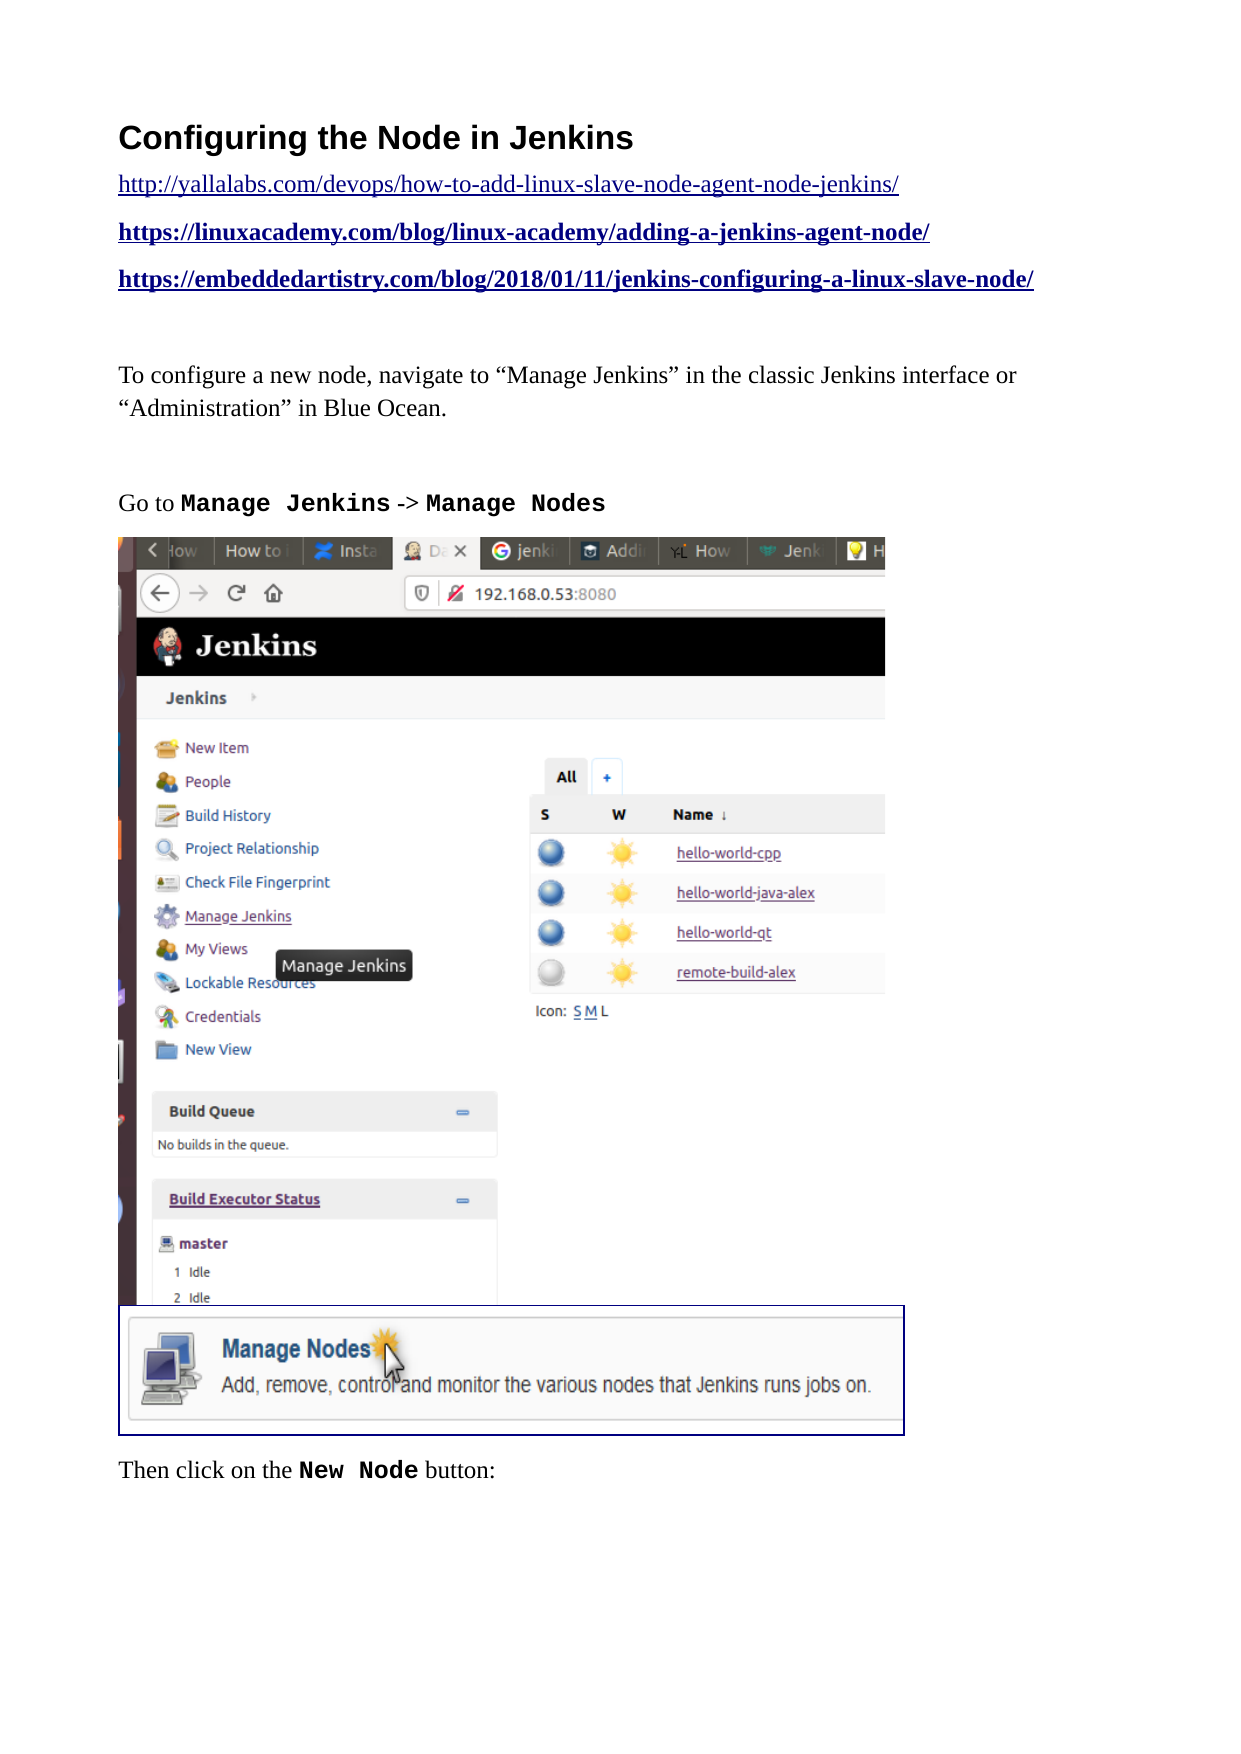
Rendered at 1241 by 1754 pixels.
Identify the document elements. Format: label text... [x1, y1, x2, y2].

subtitle Configuring the Node in Jenkins [118, 118, 1122, 157]
picture [120, 1306, 903, 1434]
text Go to Manage Jenkins -> Manage Nodes [118, 488, 1122, 519]
text http://yallalabs.com/devops/how-to-add-linux-slave-node-agent-node-jenkins/ [118, 169, 1122, 198]
picture [118, 537, 886, 1305]
text https://embeddedartistry.com/blog/2018/01/11/jenkins-configuring-a-linux-slave-node/ [118, 264, 1122, 293]
text https://linuxacademy.com/blog/linux-academy/adding-a-jenkins-agent-node/ [118, 217, 1122, 246]
text To configure a new node, navigate to “Manage Jenkins” in the classic Jenkins interface or “Administration” in Blue Ocean. [118, 360, 1122, 421]
text Then click on the New Node button: [118, 1455, 1122, 1486]
